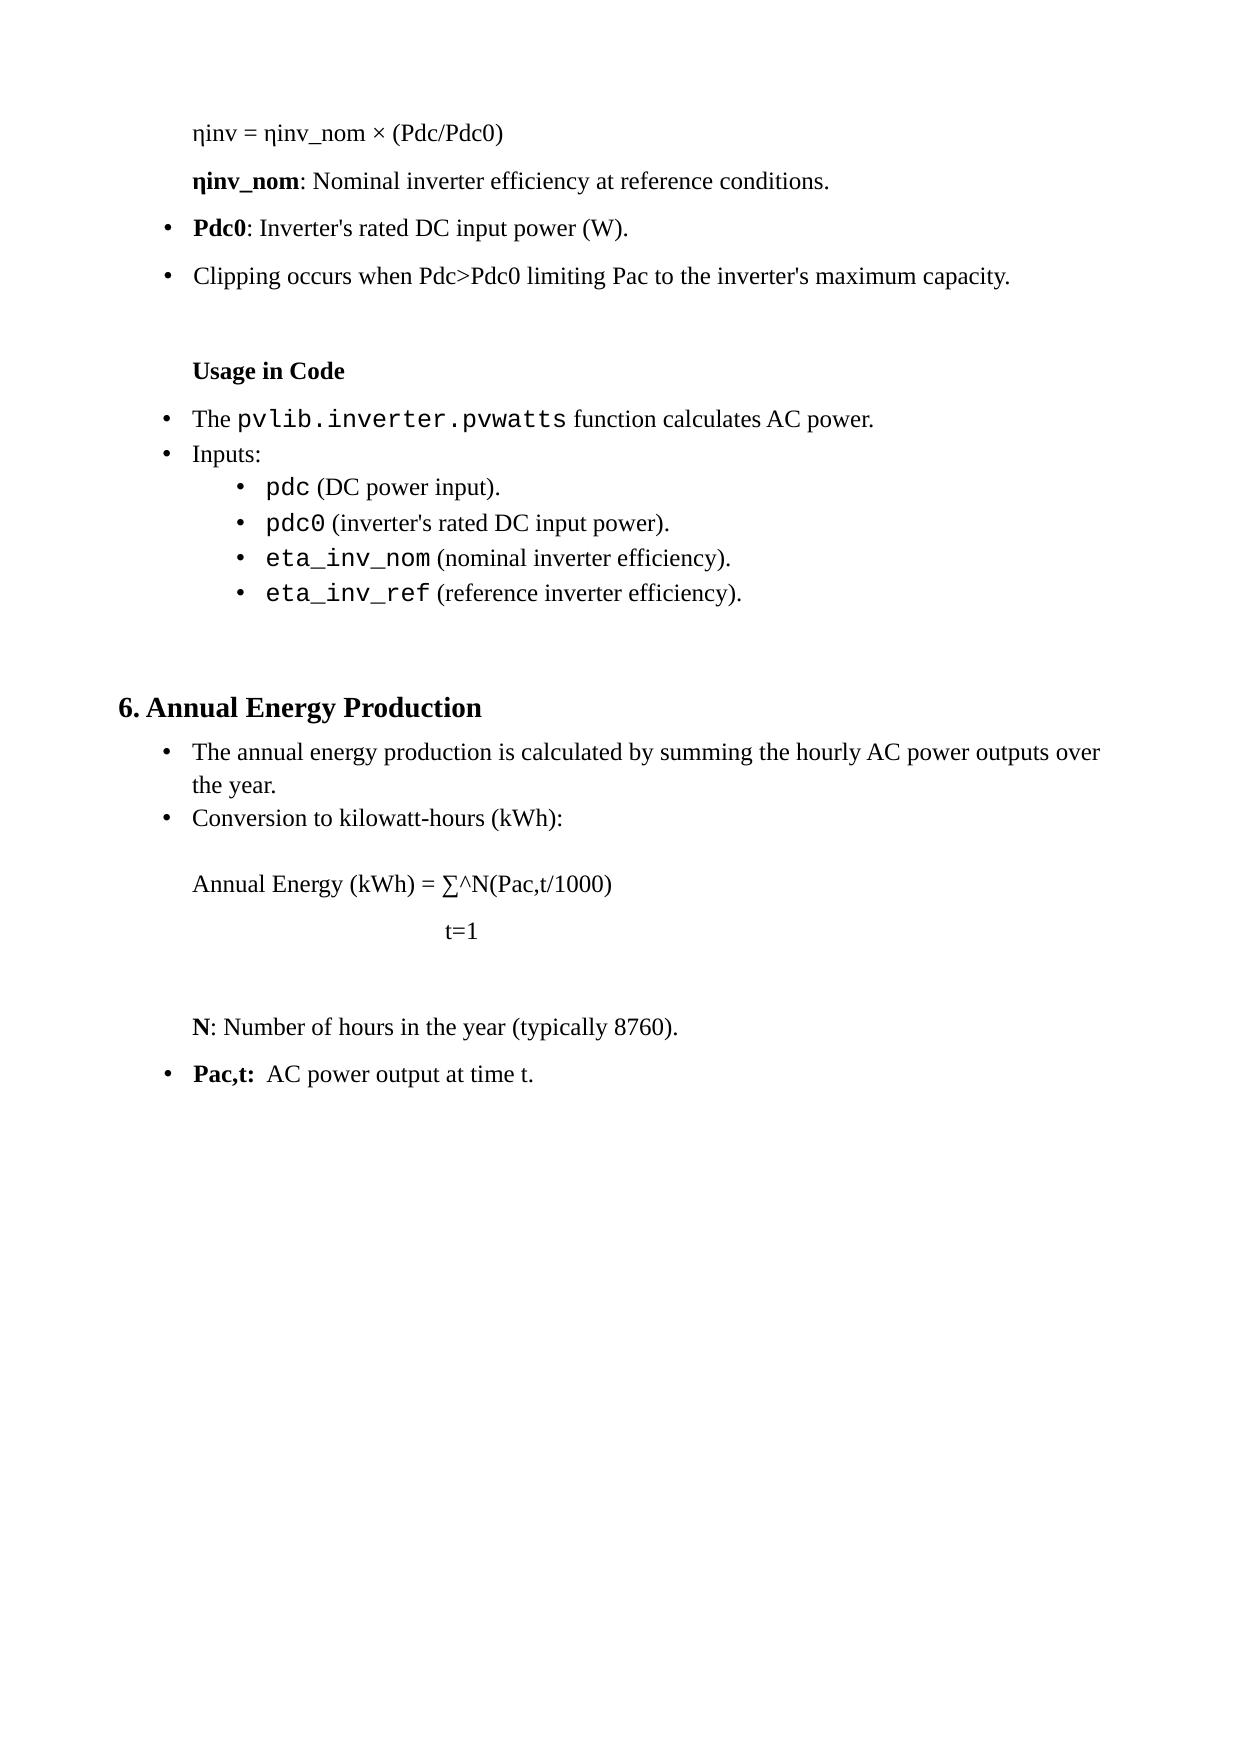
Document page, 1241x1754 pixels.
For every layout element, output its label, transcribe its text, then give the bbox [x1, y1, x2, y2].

list Clipping occurs when Pdc>Pdc0 limiting Pac to the inverter's maximum capacity. [164, 261, 1122, 290]
list pdc (DC power input). [236, 472, 1122, 503]
list Pdc0: Inverter's rated DC input power (W). [164, 213, 1122, 242]
subtitle 6. Annual Energy Production [118, 691, 1122, 724]
list eta_inv_nom (nominal inverter efficiency). [236, 543, 1122, 574]
text N: Number of hours in the year (typically 8760). [118, 1012, 1122, 1040]
list eta_inv_ref (reference inverter efficiency). [236, 578, 1122, 609]
list Inputs: [162, 439, 1122, 468]
list The pvlib.inverter.pvwatts function calculates AC power. [162, 404, 1122, 434]
list pdc0 (inverter's rated DC input power). [236, 508, 1122, 538]
text Usage in Code [118, 356, 1122, 385]
text ηinv = ηinv_nom × (Pdc/Pdc0) [118, 118, 1122, 147]
text ηinv_nom: Nominal inverter efficiency at reference conditions. [118, 166, 1122, 194]
text t=1 [118, 916, 1122, 945]
list Pac,t: AC power output at time t. [164, 1059, 1122, 1088]
list The annual energy production is calculated by summing the hourly AC power outputs over the year. [162, 737, 1122, 798]
list Conversion to kilowatt-hours (kWh): Annual Energy (kWh) = ∑^N(Pac,t/1000) [162, 803, 1122, 897]
